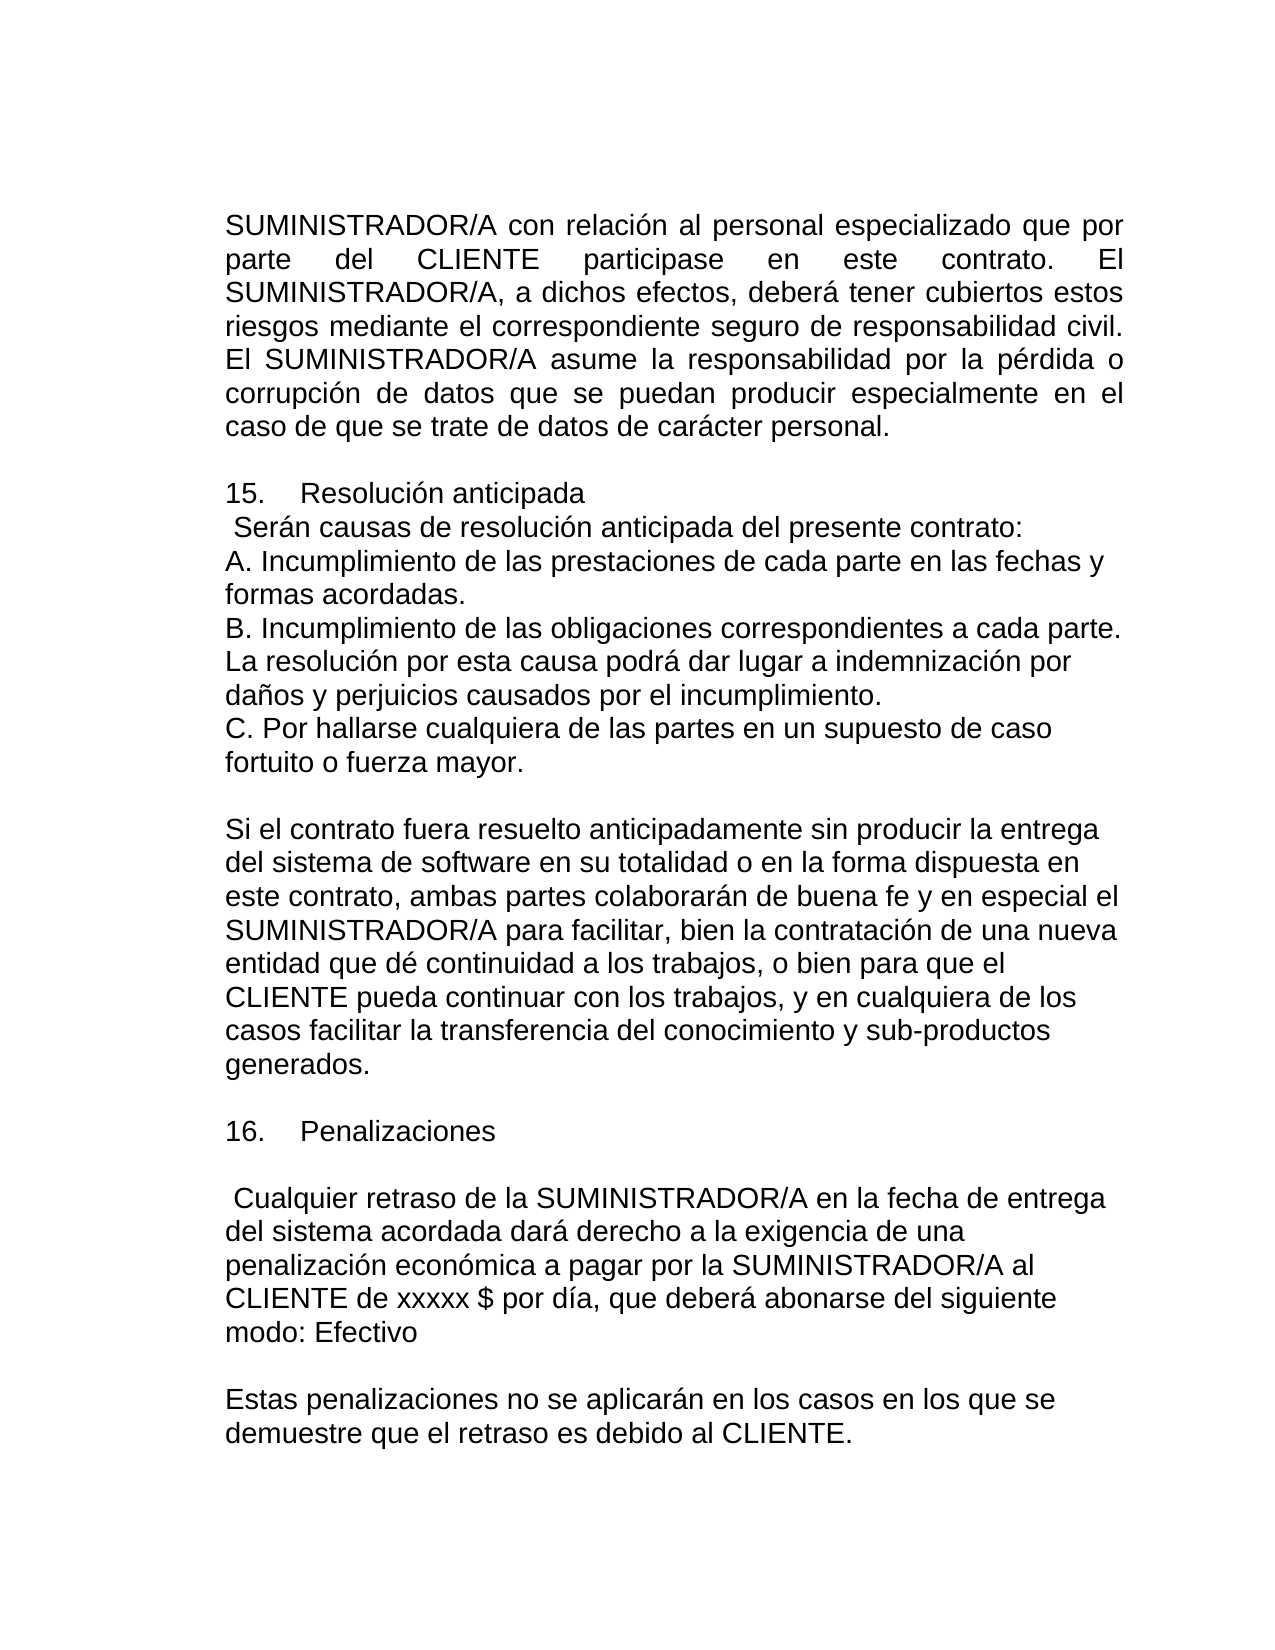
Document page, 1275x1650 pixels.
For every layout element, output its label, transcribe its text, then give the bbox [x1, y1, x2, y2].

list SUMINISTRADOR/A con relación al personal especializado que por parte del CLIENTE participase en este contrato. El SUMINISTRADOR/A, a dichos efectos, deberá tener cubiertos estos riesgos mediante el correspondiente seguro de responsabilidad civil. El SUMINISTRADOR/A asume la responsabilidad por la pérdida o corrupción de datos que se puedan producir especialmente en el caso de que se trate de datos de carácter personal. [225, 208, 1125, 443]
list Penalizaciones [225, 1114, 1125, 1147]
list B. Incumplimiento de las obligaciones correspondientes a cada parte. La resolución por esta causa podrá dar lugar a indemnización por daños y perjuicios causados por el incumplimiento. [225, 611, 1125, 711]
list Serán causas de resolución anticipada del presente contrato: A. Incumplimiento de las prestaciones de cada parte en las fechas y formas acordadas. [225, 510, 1125, 611]
list C. Por hallarse cualquiera de las partes en un supuesto de caso fortuito o fuerza mayor. [225, 711, 1125, 778]
list Resolución anticipada [225, 477, 1125, 510]
list Cualquier retraso de la SUMINISTRADOR/A en la fecha de entrega del sistema acordada dará derecho a la exigencia de una penalización económica a pagar por la SUMINISTRADOR/A al CLIENTE de xxxxx $ por día, que deberá abonarse del siguiente modo: Efectivo [225, 1181, 1125, 1349]
list Estas penalizaciones no se aplicarán en los casos en los que se demuestre que el retraso es debido al CLIENTE. [225, 1382, 1125, 1449]
list Si el contrato fuera resuelto anticipadamente sin producir la entrega del sistema de software en su totalidad o en la forma dispuesta en este contrato, ambas partes colaborarán de buena fe y en especial el SUMINISTRADOR/A para facilitar, bien la contratación de una nueva entidad que dé continuidad a los trabajos, o bien para que el CLIENTE pueda continuar con los trabajos, y en cualquiera de los casos facilitar la transferencia del conocimiento y sub-productos generados. [225, 812, 1125, 1080]
